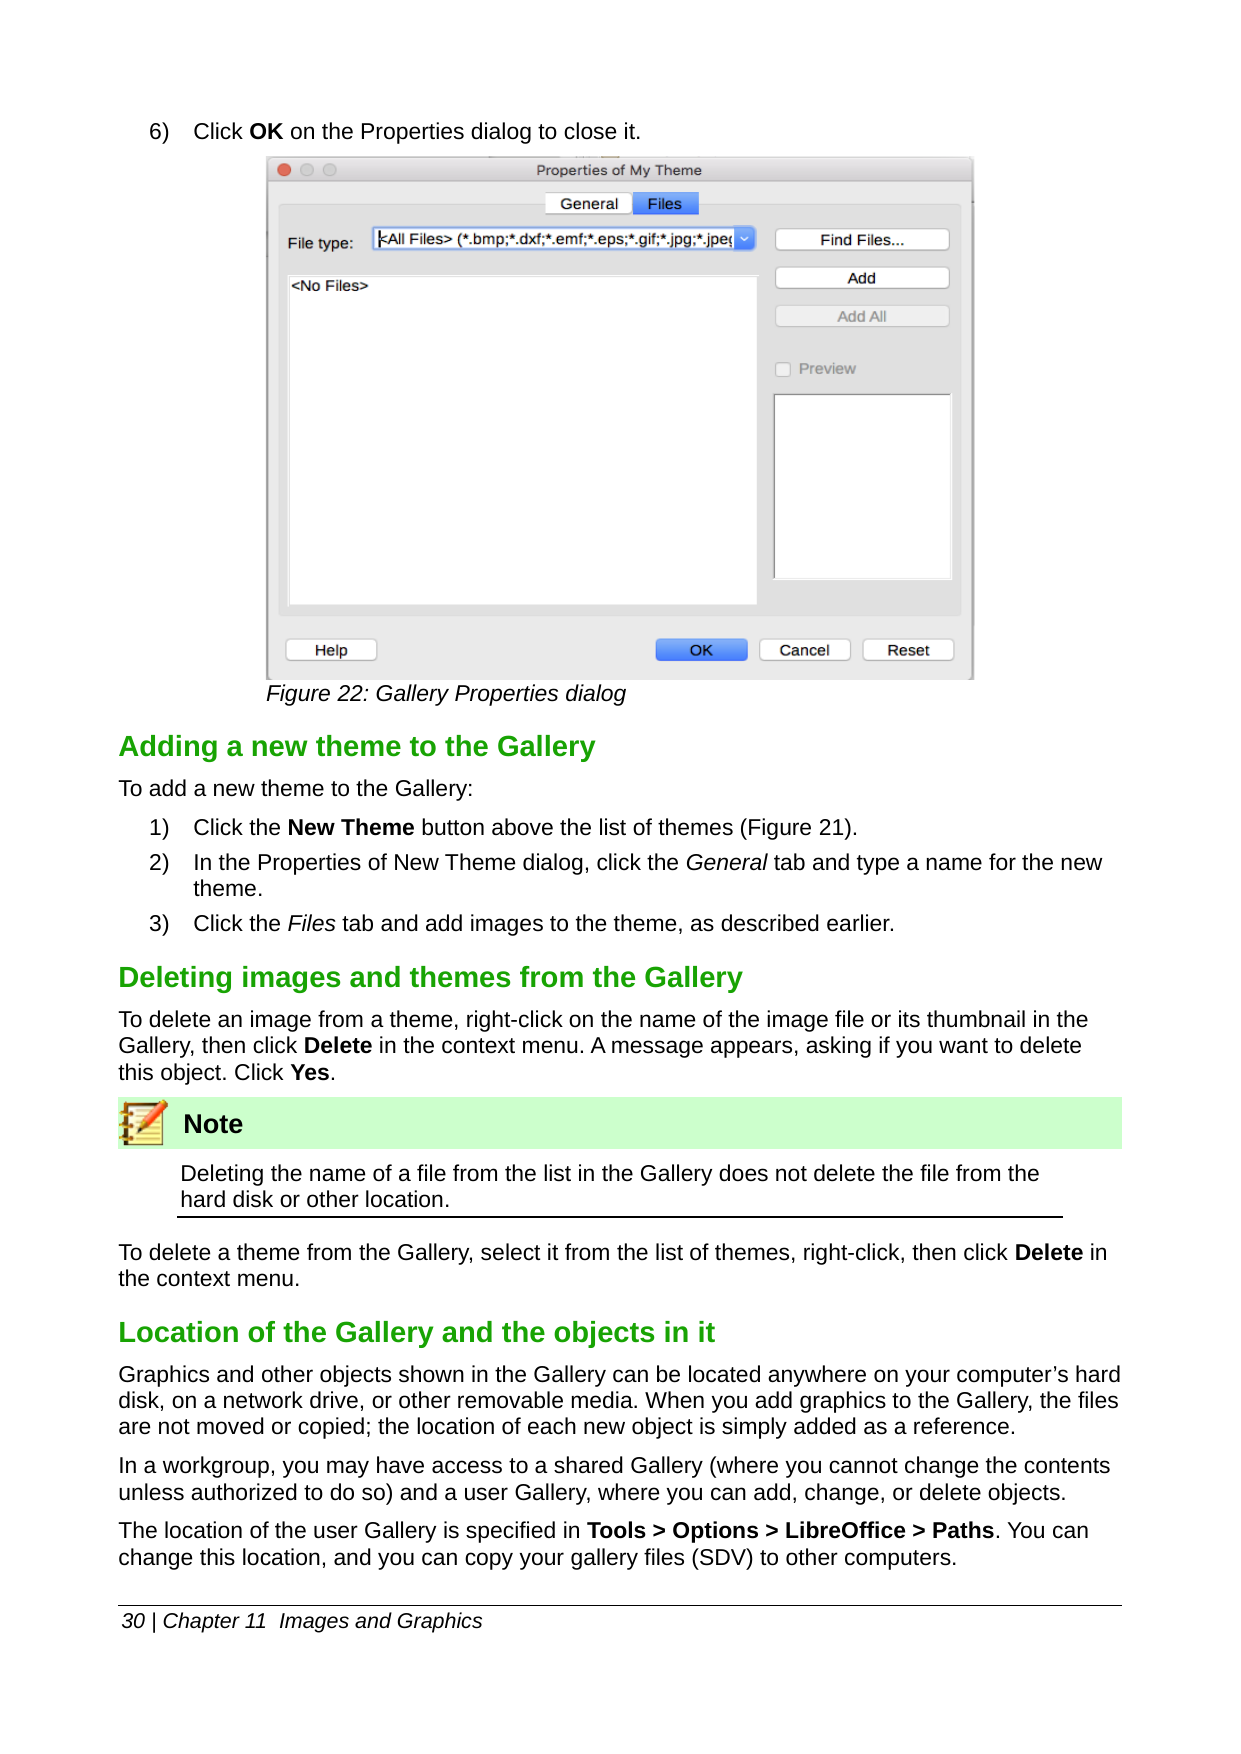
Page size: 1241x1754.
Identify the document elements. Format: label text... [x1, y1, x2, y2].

list Click the Files tab and add images to the theme, as described earlier. [169, 910, 1122, 937]
subtitle Deleting images and themes from the Gallery [118, 960, 1122, 994]
picture [119, 1098, 170, 1149]
text Deleting the name of a file from the list in the Gallery does not delete the file from the hard disk or other location. [177, 1157, 1063, 1216]
subtitle Note [118, 1097, 1122, 1149]
list To delete a theme from the Gallery, select it from the list of themes, right-click, then click Delete in the context menu. [118, 1239, 1122, 1292]
subtitle Adding a new theme to the Gallery [118, 729, 1122, 763]
list To add a new theme to the Gallery: [118, 775, 1122, 801]
text The location of the user Gallery is specified in Tools > Options > LibreOffice > Paths. You can change this location, and you can copy your gallery files (SDV) to other computers. [118, 1517, 1122, 1570]
text Figure 22: Gallery Properties dialog [266, 680, 974, 706]
text In a workgroup, you may have access to a shared Gallery (where you cannot change the contents unless authorized to do so) and a user Gallery, where you can add, change, or delete objects. [118, 1452, 1122, 1505]
text Graphics and other objects shown in the Gallery can be located anywhere on your computer’s hard disk, on a network drive, or other removable media. When you add graphics to the Gallery, the files are not moved or copied; the location of each new object is simply added as a reference. [118, 1361, 1122, 1440]
picture [265, 156, 975, 680]
list In the Properties of New Theme dialog, click the General tab and type a name for the new theme. [169, 849, 1122, 902]
list To delete an image from a theme, right-click on the name of the image file or its thumbnail in the Gallery, then click Delete in the context menu. A message appears, asking if you want to delete this object. Click Yes. [118, 1006, 1122, 1085]
list Click OK on the Properties dialog to close it. [169, 118, 1122, 144]
subtitle Location of the Gallery and the objects in it [118, 1315, 1122, 1349]
list Click the New Theme button above the list of themes (Figure 21). [169, 814, 1122, 840]
